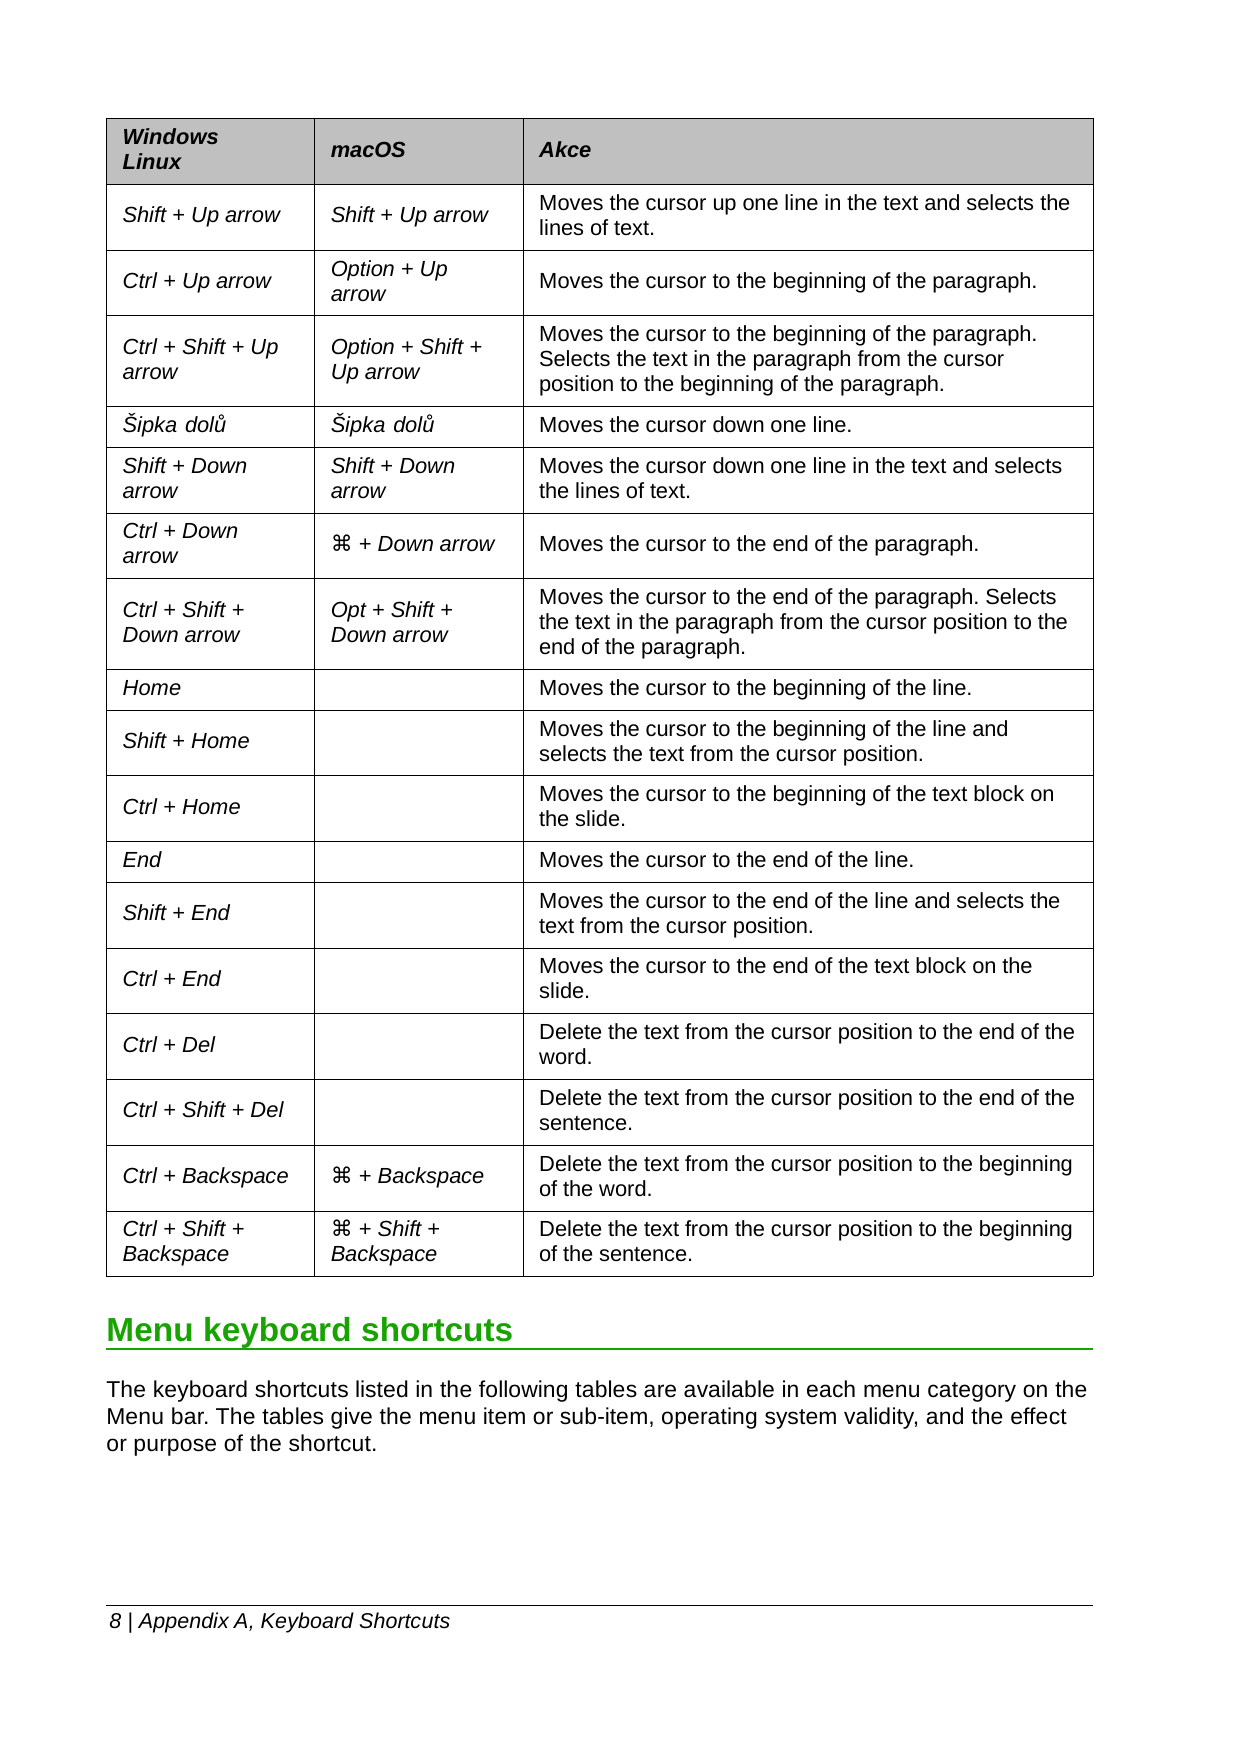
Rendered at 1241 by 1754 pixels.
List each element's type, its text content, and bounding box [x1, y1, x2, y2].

table_cell Option + Up arrow [315, 251, 523, 315]
table_cell Shift + Down arrow [315, 448, 523, 512]
table_cell Ctrl + Home [107, 776, 314, 841]
table_cell [315, 883, 523, 948]
table_cell Shift + Up arrow [107, 185, 314, 249]
table_cell Ctrl + Shift + Down arrow [107, 579, 314, 669]
table_cell Shift + End [107, 883, 314, 948]
table_cell ⌘ + Shift + Backspace [315, 1212, 523, 1276]
subtitle Menu keyboard shortcuts [106, 1310, 1093, 1348]
table_cell [315, 1080, 523, 1145]
table_cell Moves the cursor to the end of the line and selects the text from the cursor position. [524, 883, 1093, 948]
table_cell Moves the cursor to the end of the paragraph. [524, 514, 1093, 578]
table_cell Moves the cursor to the beginning of the line and selects the text from the cursor position. [524, 711, 1093, 775]
table_cell Ctrl + Shift + Backspace [107, 1212, 314, 1276]
table_cell Opt + Shift + Down arrow [315, 579, 523, 669]
table_cell Moves the cursor down one line in the text and selects the lines of text. [524, 448, 1093, 512]
table_cell Moves the cursor to the beginning of the text block on the slide. [524, 776, 1093, 841]
table_cell Moves the cursor to the beginning of the line. [524, 670, 1093, 710]
table_header macOS [315, 119, 523, 184]
table_cell Option + Shift + Up arrow [315, 316, 523, 406]
table_cell Shift + Down arrow [107, 448, 314, 512]
table_cell Moves the cursor to the end of the paragraph. Selects the text in the paragraph from the cursor position to the end of the paragraph. [524, 579, 1093, 669]
table_header Windows Linux [107, 119, 314, 184]
table_cell [315, 776, 523, 841]
table_cell [315, 842, 523, 882]
table_cell Moves the cursor to the end of the text block on the slide. [524, 949, 1093, 1013]
table_cell ⌘ + Backspace [315, 1146, 523, 1211]
table_cell [315, 1014, 523, 1079]
table_cell Ctrl + Shift + Del [107, 1080, 314, 1145]
table_cell Moves the cursor to the beginning of the paragraph. Selects the text in the paragraph from the cursor position to the beginning of the paragraph. [524, 316, 1093, 406]
table_cell [315, 670, 523, 710]
table_cell Šipka dolů [315, 407, 523, 447]
table_cell [315, 711, 523, 775]
table_cell Ctrl + Del [107, 1014, 314, 1079]
table_cell Ctrl + Backspace [107, 1146, 314, 1211]
table_cell Moves the cursor to the beginning of the paragraph. [524, 251, 1093, 315]
text The keyboard shortcuts listed in the following tables are available in each menu category on the Menu bar. The tables give the menu item or sub-item, operating system validity, and the effect or purpose of the shortcut. [106, 1375, 1093, 1457]
table_cell Delete the text from the cursor position to the end of the word. [524, 1014, 1093, 1079]
table_cell Ctrl + Shift + Up arrow [107, 316, 314, 406]
table_cell ⌘ + Down arrow [315, 514, 523, 578]
table_cell Moves the cursor down one line. [524, 407, 1093, 447]
table_header Akce [524, 119, 1093, 184]
table_cell End [107, 842, 314, 882]
table_cell Ctrl + Up arrow [107, 251, 314, 315]
table_cell Šipka dolů [107, 407, 314, 447]
table_cell Ctrl + End [107, 949, 314, 1013]
table_cell [315, 949, 523, 1013]
table_cell Shift + Up arrow [315, 185, 523, 249]
table_cell Delete the text from the cursor position to the beginning of the word. [524, 1146, 1093, 1211]
table_cell Ctrl + Down arrow [107, 514, 314, 578]
table_cell Delete the text from the cursor position to the end of the sentence. [524, 1080, 1093, 1145]
table_cell Moves the cursor to the end of the line. [524, 842, 1093, 882]
table_cell Home [107, 670, 314, 710]
table_cell Delete the text from the cursor position to the beginning of the sentence. [524, 1212, 1093, 1276]
table_cell Shift + Home [107, 711, 314, 775]
table_cell Moves the cursor up one line in the text and selects the lines of text. [524, 185, 1093, 249]
